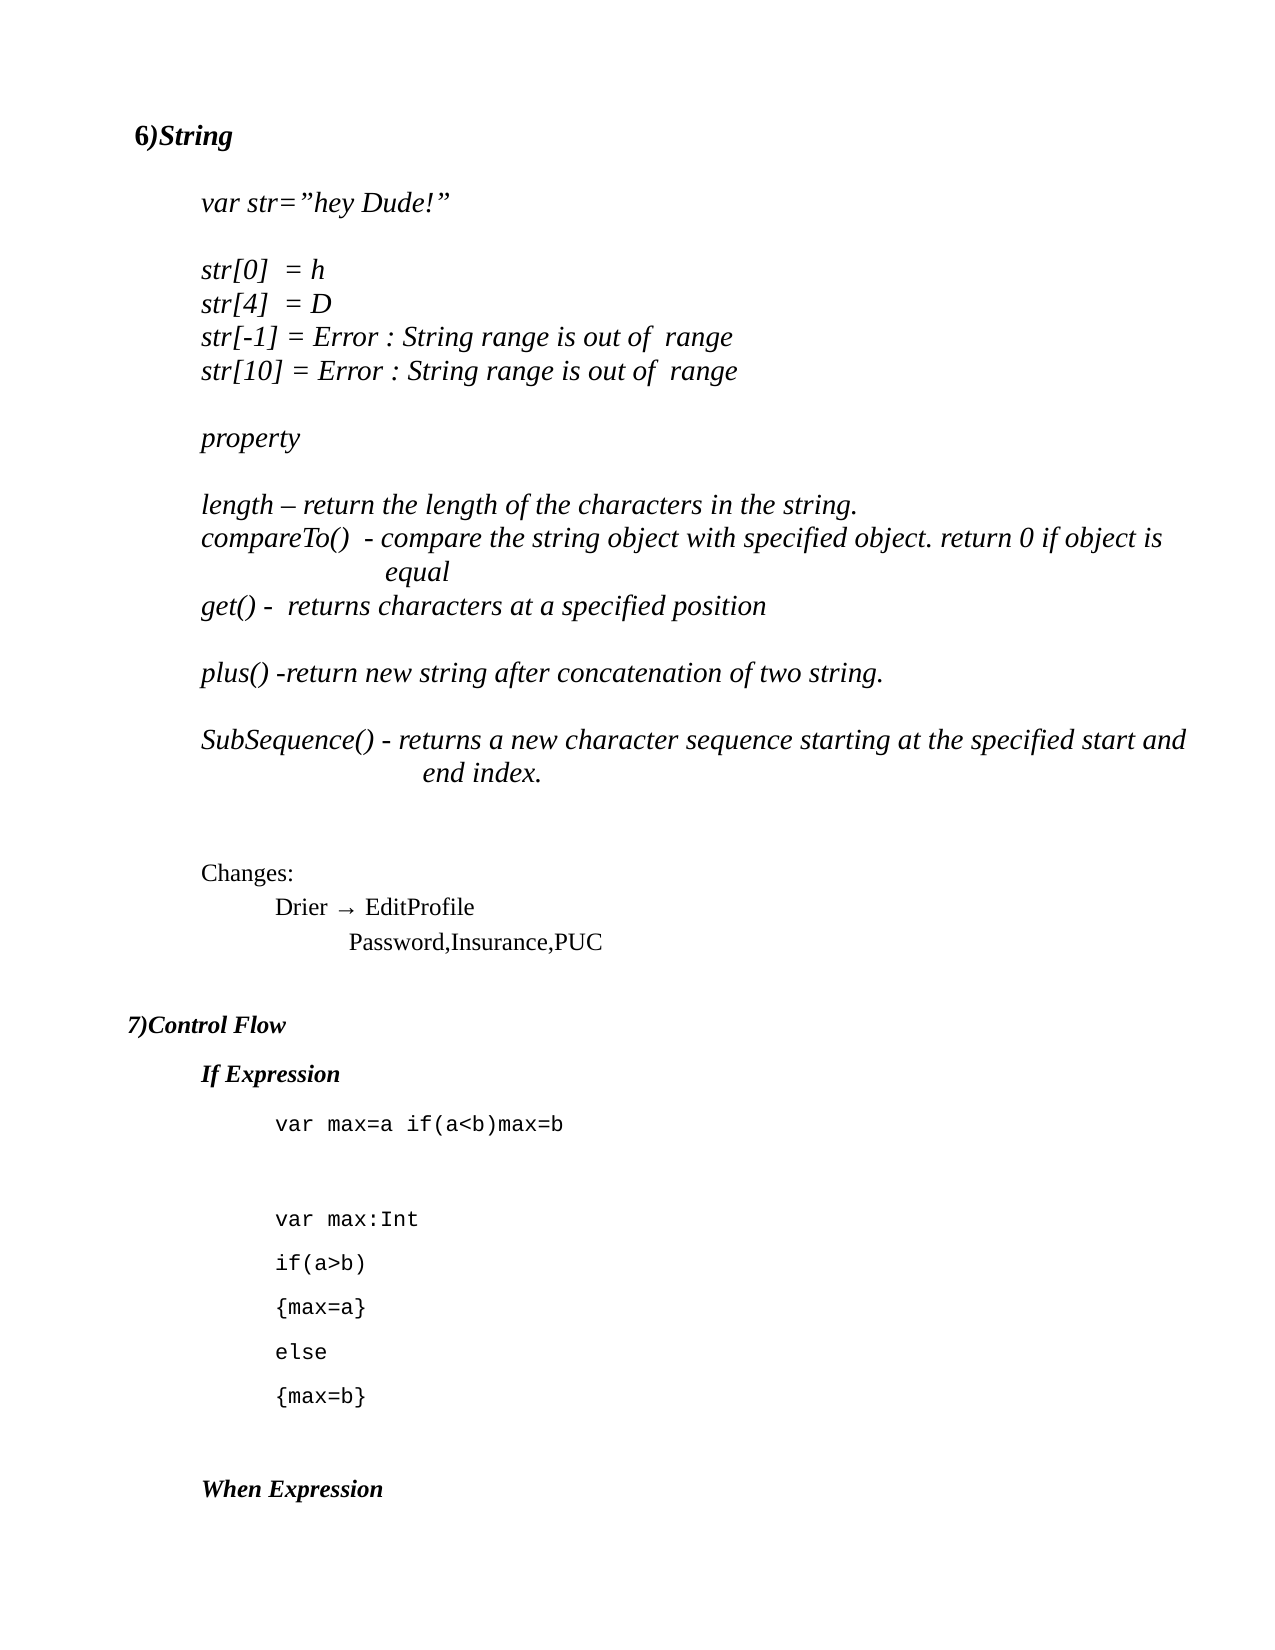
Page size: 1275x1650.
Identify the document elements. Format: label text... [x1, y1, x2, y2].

text property [53, 420, 1215, 487]
text plus() -return new string after concatenation of two string. [53, 655, 1215, 688]
text When Expression [53, 1474, 1215, 1502]
text 7)Control Flow [53, 1010, 1215, 1039]
text length – return the length of the characters in the string. [53, 487, 1215, 521]
text {max=b} [53, 1385, 1215, 1410]
text var max:Int [53, 1208, 1215, 1233]
text 6)String [53, 118, 1215, 152]
text If Expression [53, 1059, 1215, 1088]
text Changes: Drier → EditProfile Password,Insurance,PUC [53, 789, 1215, 990]
text get() - returns characters at a specified position [53, 588, 1215, 621]
text else [53, 1341, 1215, 1366]
text compareTo() - compare the string object with specified object. return 0 if object is equal [53, 521, 1215, 588]
text str[4] = D [53, 286, 1215, 319]
text var max=a if(a<b)max=b [53, 1108, 1215, 1138]
text SubSequence() - returns a new character sequence starting at the specified start and end index. [53, 722, 1215, 789]
text str[0] = h [53, 252, 1215, 286]
text var str=”hey Dude!” [53, 185, 1215, 219]
text {max=a} [53, 1297, 1215, 1321]
text if(a>b) [53, 1252, 1215, 1277]
text str[-1] = Error : String range is out of range [53, 319, 1215, 353]
text str[10] = Error : String range is out of range [53, 353, 1215, 386]
